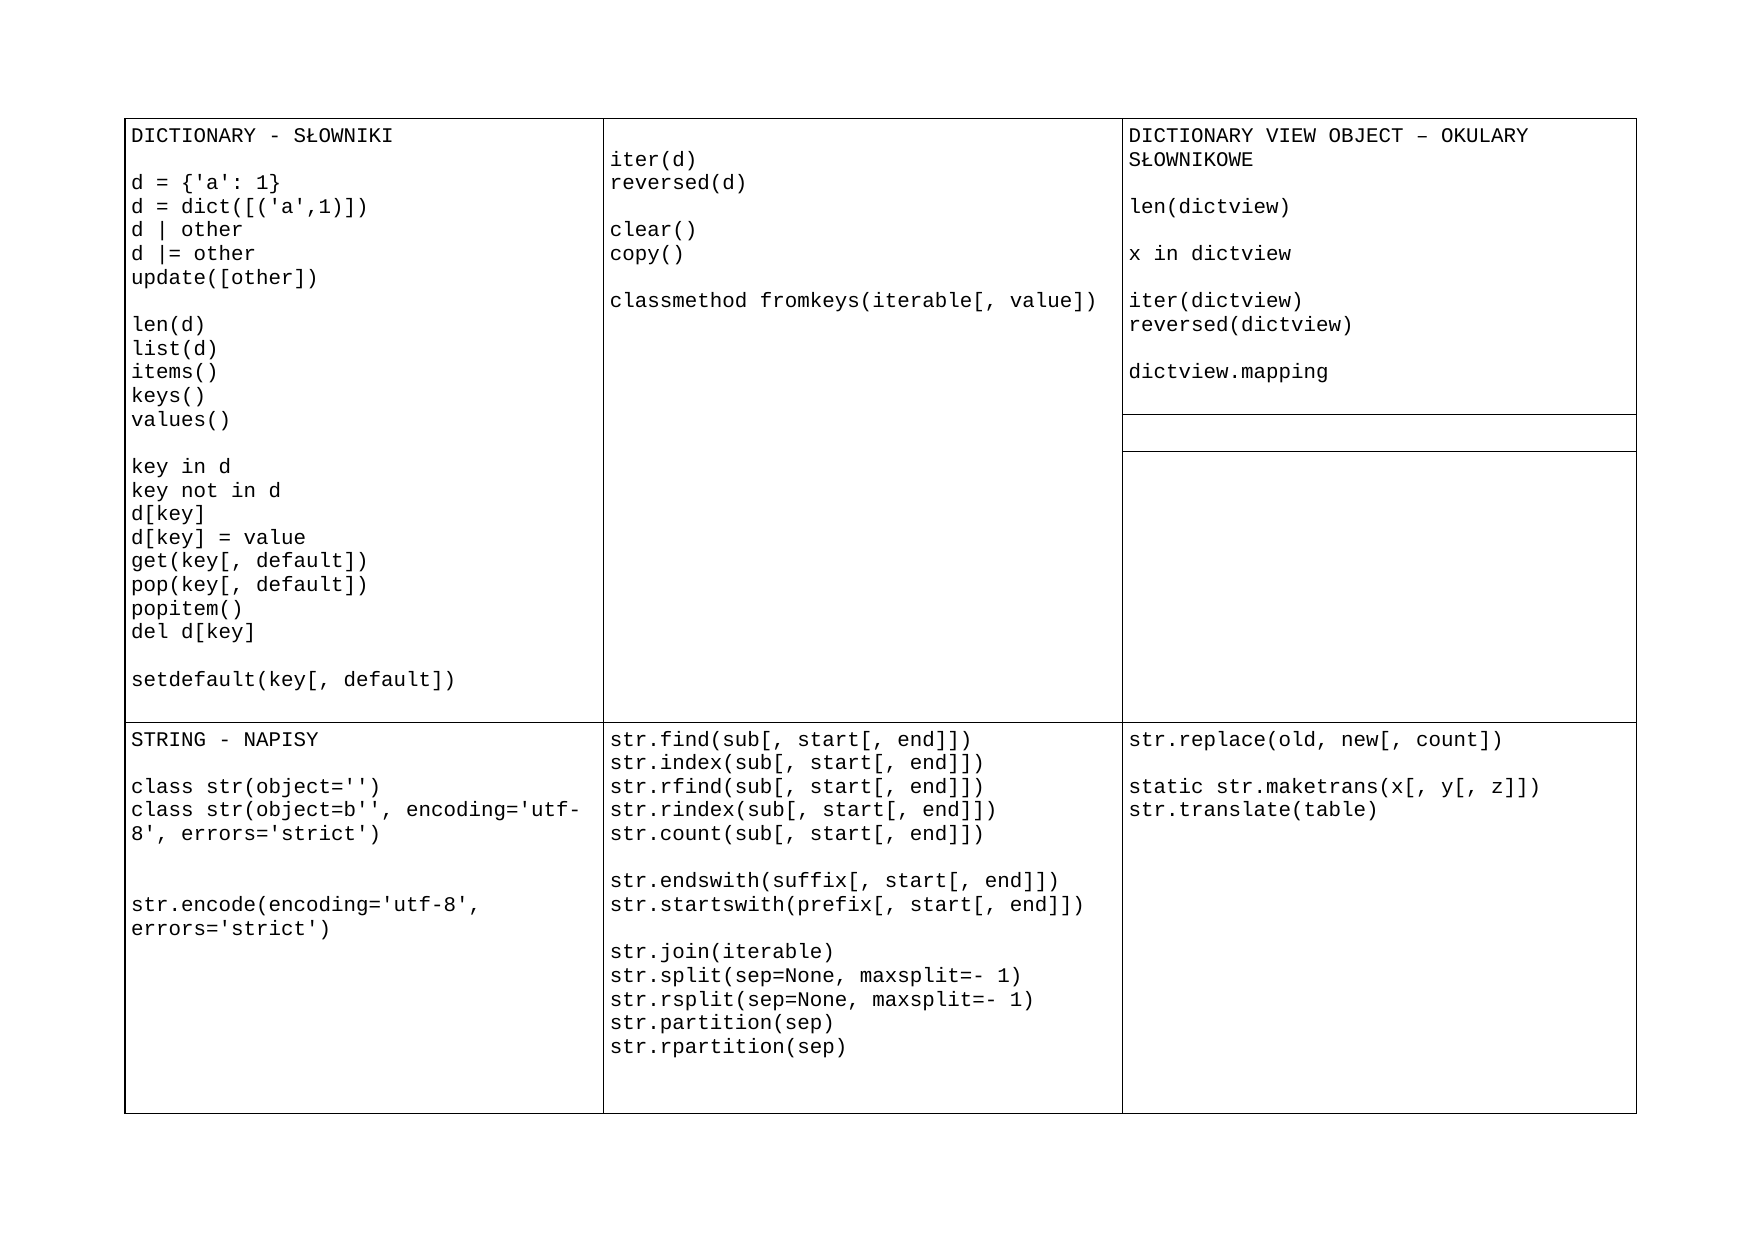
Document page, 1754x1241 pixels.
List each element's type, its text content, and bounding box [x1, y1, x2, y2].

table_cell str.find(sub[, start[, end]]) str.index(sub[, start[, end]]) str.rfind(sub[, start[, end]]) str.rindex(sub[, start[, end]]) str.count(sub[, start[, end]]) str.endswith(suffix[, start[, end]]) str.startswith(prefix[, start[, end]]) str.join(iterable) str.split(sep=None, maxsplit=- 1) str.rsplit(sep=None, maxsplit=- 1) str.partition(sep) str.rpartition(sep) [604, 723, 1122, 1113]
table_cell iter(d) reversed(d) clear() copy() classmethod fromkeys(iterable[, value]) [604, 119, 1122, 722]
table_cell DICTIONARY VIEW OBJECT – OKULARY SŁOWNIKOWE len(dictview) x in dictview iter(dictview) reversed(dictview) dictview.mapping [1123, 119, 1636, 414]
table_cell DICTIONARY - SŁOWNIKI d = {'a': 1} d = dict([('a',1)]) d | other d |= other update([other]) len(d) list(d) items() keys() values() key in d key not in d d[key] d[key] = value get(key[, default]) pop(key[, default]) popitem() del d[key] setdefault(key[, default]) [126, 119, 603, 722]
table_cell str.replace(old, new[, count]) static str.maketrans(x[, y[, z]]) str.translate(table) [1123, 723, 1636, 1113]
table_cell [1123, 415, 1636, 451]
table_cell [1123, 452, 1636, 722]
table_cell STRING - NAPISY class str(object='') class str(object=b'', encoding='utf-8', errors='strict') str.encode(encoding='utf-8', errors='strict') [126, 723, 603, 1113]
